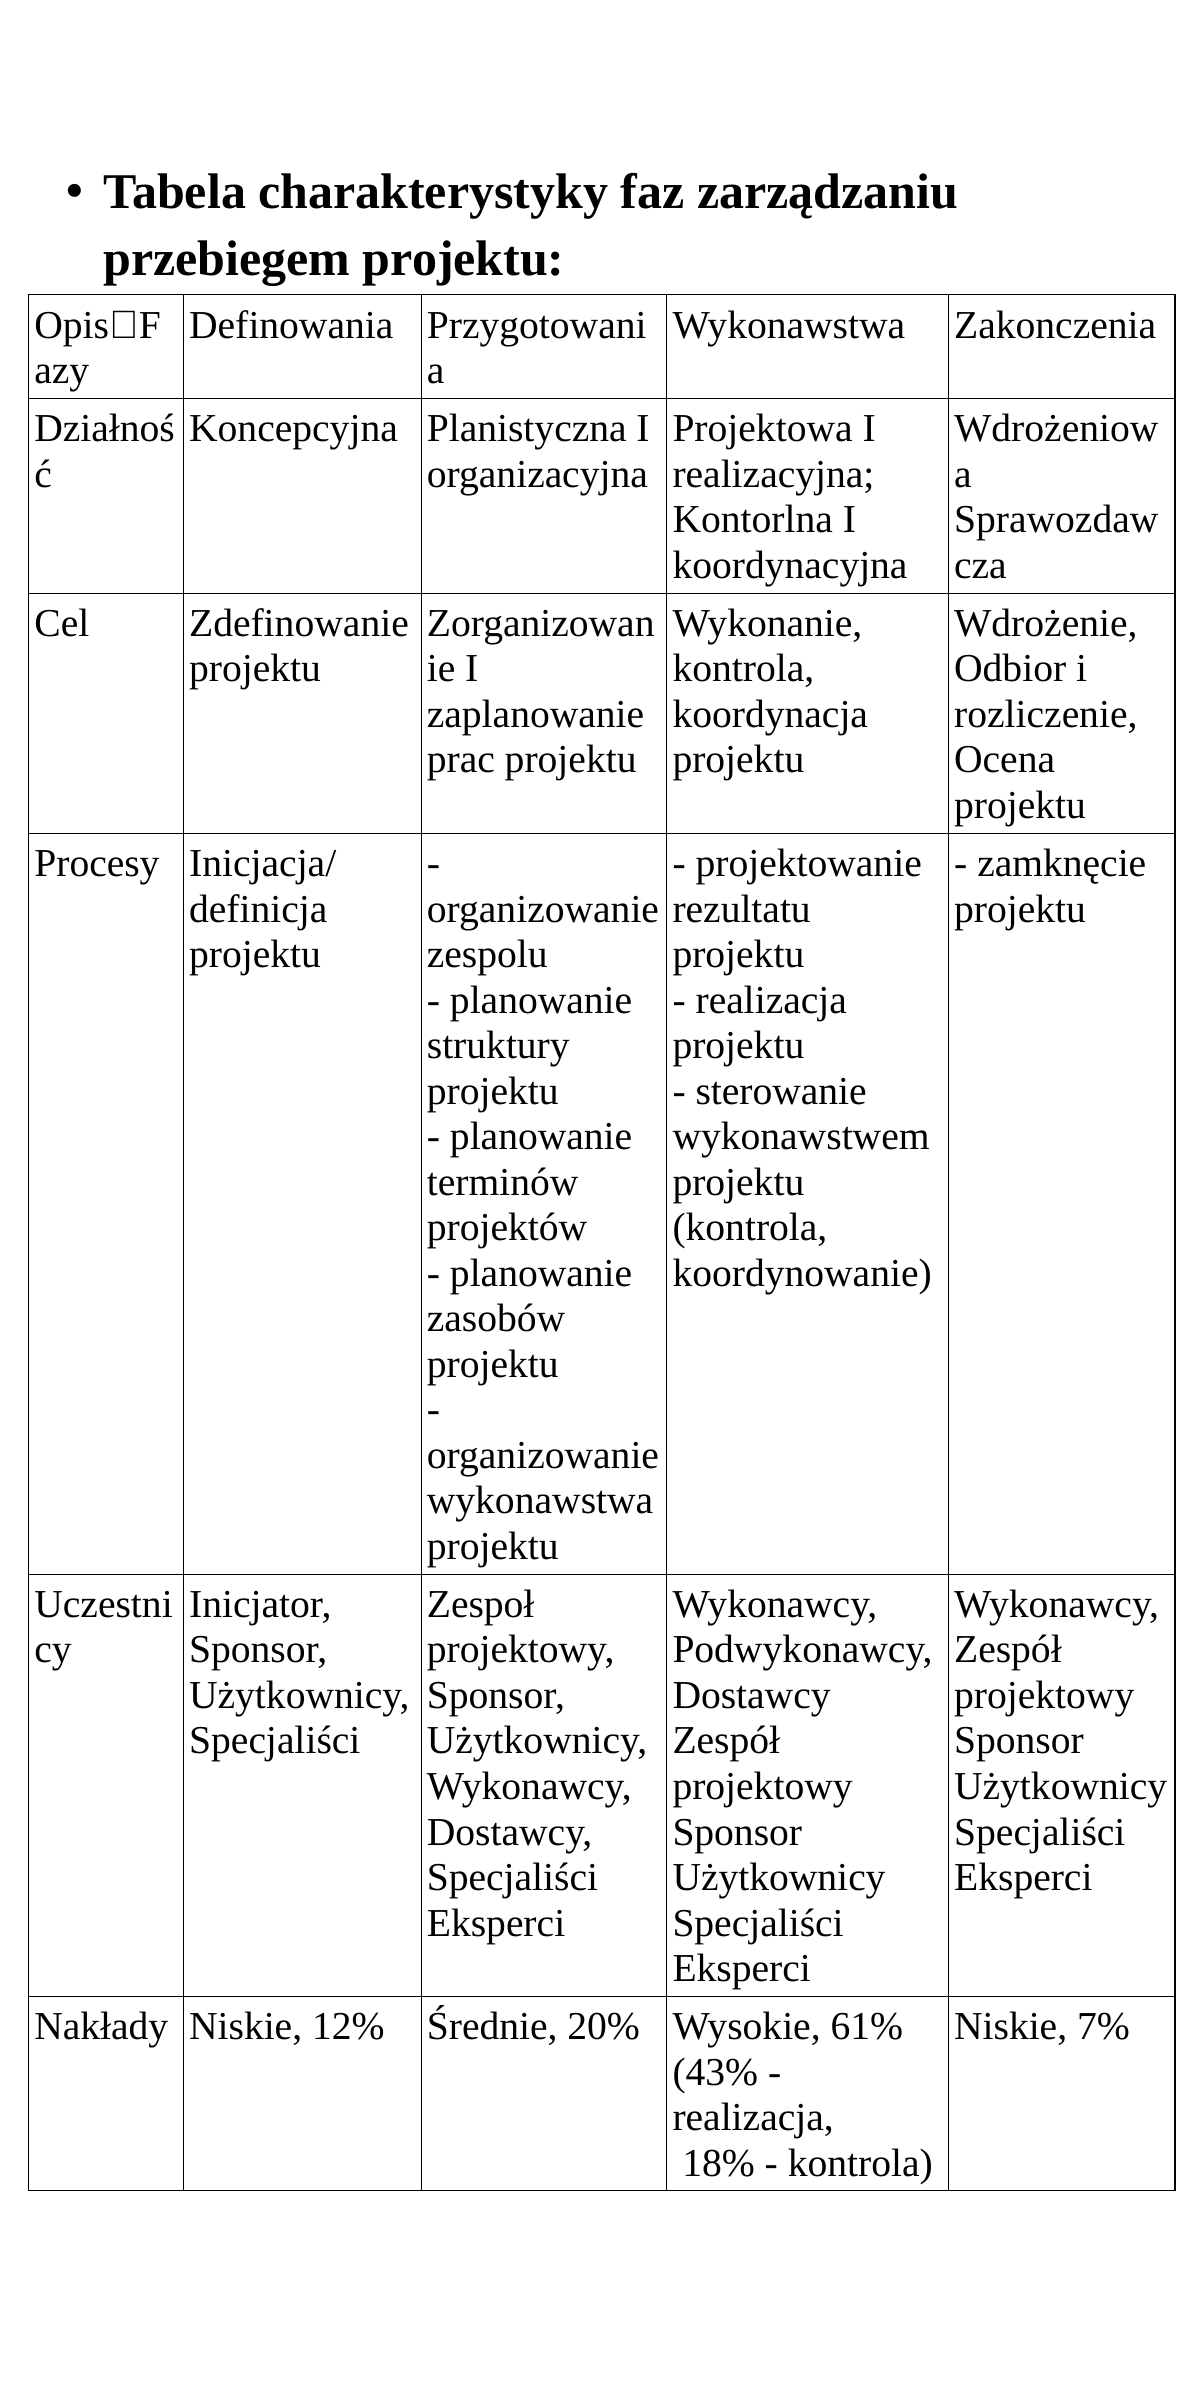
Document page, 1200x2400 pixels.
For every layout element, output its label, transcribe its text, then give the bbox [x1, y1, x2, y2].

list Tabela charakterystyky faz zarządzaniu przebiegem projektu: [66, 162, 1175, 286]
table_cell Zdefinowanie projektu [184, 594, 421, 833]
table_cell Wykonanie, kontrola, koordynacja projektu [667, 594, 948, 833]
table_cell Wdrożenie, Odbior i rozliczenie, Ocena projektu [949, 594, 1174, 833]
table_cell - organizowanie zespolu - planowanie struktury projektu - planowanie terminów projektów - planowanie zasobów projektu - organizowanie wykonawstwa projektu [422, 834, 666, 1573]
table_cell Wdrożeniowa Sprawozdawcza [949, 399, 1174, 593]
table_cell Niskie, 7% [949, 1997, 1174, 2190]
table_header OpisFazy [29, 295, 183, 398]
table_cell Inicjator, Sponsor, Użytkownicy, Specjaliści [184, 1575, 421, 1996]
table_cell Procesy [29, 834, 183, 1573]
table_cell Uczestnicy [29, 1575, 183, 1996]
table_header Definowania [184, 295, 421, 398]
table_cell Nakłady [29, 1997, 183, 2190]
table_cell - projektowanie rezultatu projektu - realizacja projektu - sterowanie wykonawstwem projektu (kontrola, koordynowanie) [667, 834, 948, 1573]
table_cell - zamknęcie projektu [949, 834, 1174, 1573]
table_cell Niskie, 12% [184, 1997, 421, 2190]
table_cell Koncepcyjna [184, 399, 421, 593]
table_header Wykonawstwa [667, 295, 948, 398]
table_header Przygotowania [422, 295, 666, 398]
table_cell Działność [29, 399, 183, 593]
table_cell Średnie, 20% [422, 1997, 666, 2190]
table_cell Zorganizowanie I zaplanowanie prac projektu [422, 594, 666, 833]
table_cell Wykonawcy, Zespół projektowy Sponsor Użytkownicy Specjaliści Eksperci [949, 1575, 1174, 1996]
table_cell Planistyczna I organizacyjna [422, 399, 666, 593]
table_cell Projektowa I realizacyjna; Kontorlna I koordynacyjna [667, 399, 948, 593]
table_cell Cel [29, 594, 183, 833]
table_header Zakonczenia [949, 295, 1174, 398]
table_cell Inicjacja/definicja projektu [184, 834, 421, 1573]
table_cell Wykonawcy, Podwykonawcy, Dostawcy Zespół projektowy Sponsor Użytkownicy Specjaliści Eksperci [667, 1575, 948, 1996]
table_cell Zespoł projektowy, Sponsor, Użytkownicy, Wykonawcy, Dostawcy, Specjaliści Eksperci [422, 1575, 666, 1996]
table_cell Wysokie, 61% (43% - realizacja, 18% - kontrola) [667, 1997, 948, 2190]
